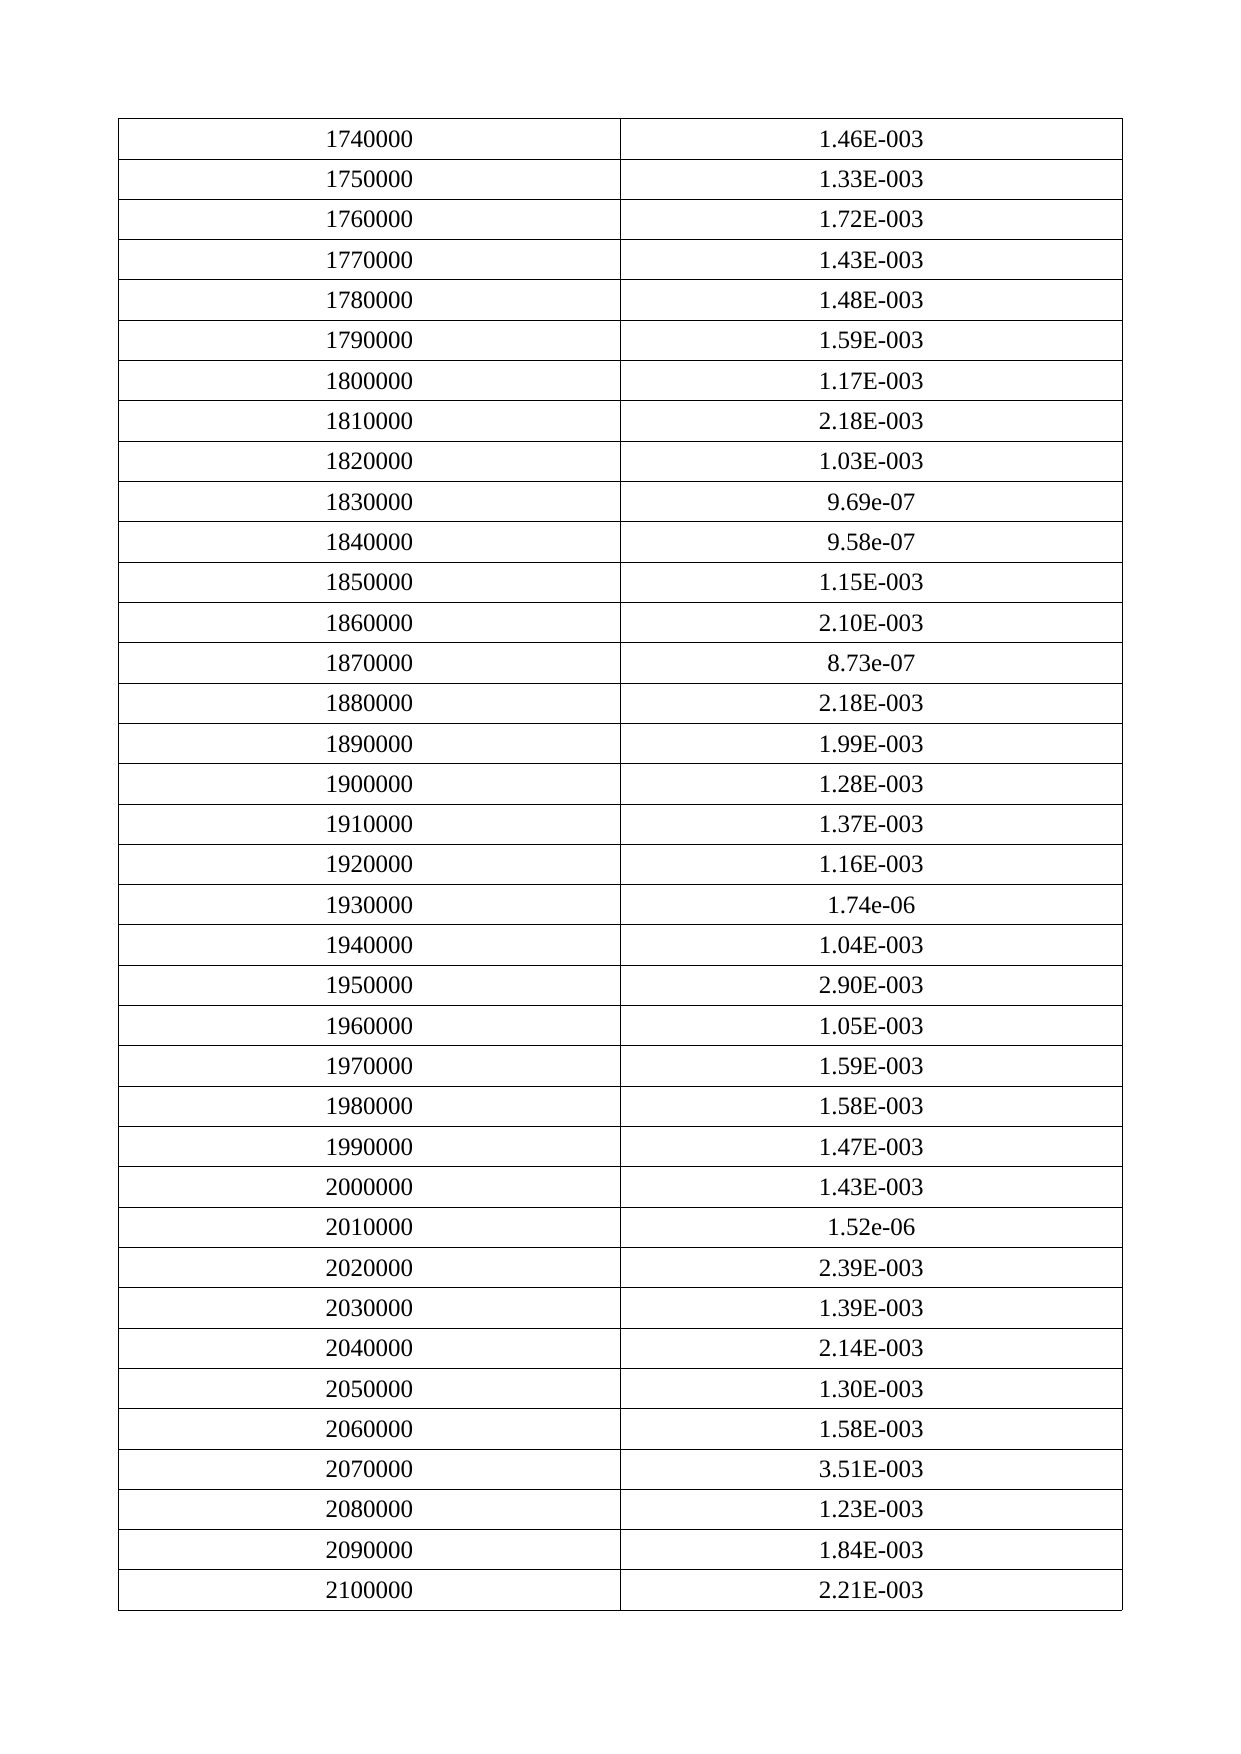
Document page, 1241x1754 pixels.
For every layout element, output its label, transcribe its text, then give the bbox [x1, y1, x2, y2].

table_cell 9.58e-07 [621, 522, 1122, 562]
table_cell 1.52e-06 [621, 1208, 1122, 1247]
table_cell 2000000 [119, 1167, 620, 1207]
table_cell 1,99e-003 [621, 724, 1122, 763]
table_cell 1,59e-003 [621, 1046, 1122, 1086]
table_cell 1930000 [119, 885, 620, 924]
table_cell 1,17e-003 [621, 361, 1122, 400]
table_cell 1,33e-003 [621, 160, 1122, 199]
table_cell 1860000 [119, 603, 620, 642]
table_cell 2080000 [119, 1490, 620, 1529]
table_cell 2,90e-003 [621, 966, 1122, 1005]
table_cell 1,43e-003 [621, 1167, 1122, 1207]
table_cell 1,39e-003 [621, 1288, 1122, 1327]
table_cell 1830000 [119, 482, 620, 521]
table_cell 1910000 [119, 805, 620, 844]
table_cell 2,10e-003 [621, 603, 1122, 642]
table_cell 1890000 [119, 724, 620, 763]
table_cell 2090000 [119, 1530, 620, 1569]
table_cell 1,59e-003 [621, 321, 1122, 360]
table_cell 1,48e-003 [621, 280, 1122, 320]
table_cell 2,14e-003 [621, 1329, 1122, 1368]
table_cell 1950000 [119, 966, 620, 1005]
table_cell 2030000 [119, 1288, 620, 1327]
table_cell 2010000 [119, 1208, 620, 1247]
table_cell 1940000 [119, 925, 620, 965]
table_cell 2,18e-003 [621, 401, 1122, 441]
table_cell 2,18e-003 [621, 684, 1122, 723]
table_cell 8.73e-07 [621, 643, 1122, 682]
table_cell 1990000 [119, 1127, 620, 1166]
table_cell 1970000 [119, 1046, 620, 1086]
table_cell 1,37e-003 [621, 805, 1122, 844]
table_cell 1,15e-003 [621, 563, 1122, 602]
table_cell 1,28e-003 [621, 764, 1122, 803]
table_cell 2050000 [119, 1369, 620, 1408]
table_cell 1880000 [119, 684, 620, 723]
table_cell 1,05e-003 [621, 1006, 1122, 1045]
table_cell 1780000 [119, 280, 620, 320]
table_cell 1.74e-06 [621, 885, 1122, 924]
table_cell 1800000 [119, 361, 620, 400]
table_cell 2,39e-003 [621, 1248, 1122, 1287]
table_cell 2040000 [119, 1329, 620, 1368]
table_cell 1,03e-003 [621, 442, 1122, 481]
table_cell 1960000 [119, 1006, 620, 1045]
table_cell 2020000 [119, 1248, 620, 1287]
table_cell 1980000 [119, 1087, 620, 1126]
table_cell 1740000 [119, 119, 620, 158]
table_cell 2100000 [119, 1570, 620, 1610]
table_cell 1870000 [119, 643, 620, 682]
table_cell 1810000 [119, 401, 620, 441]
table_cell 3,51e-003 [621, 1450, 1122, 1489]
table_cell 1,04e-003 [621, 925, 1122, 965]
table_cell 1,46e-003 [621, 119, 1122, 158]
table_cell 1,47e-003 [621, 1127, 1122, 1166]
table_cell 1770000 [119, 240, 620, 279]
table_cell 1,72e-003 [621, 200, 1122, 239]
table_cell 1760000 [119, 200, 620, 239]
table_cell 1920000 [119, 845, 620, 884]
table_cell 1900000 [119, 764, 620, 803]
table_cell 1790000 [119, 321, 620, 360]
table_cell 1,30e-003 [621, 1369, 1122, 1408]
table_cell 1,58e-003 [621, 1087, 1122, 1126]
table_cell 1,58e-003 [621, 1409, 1122, 1448]
table_cell 1,84e-003 [621, 1530, 1122, 1569]
table_cell 1820000 [119, 442, 620, 481]
table_cell 1,23e-003 [621, 1490, 1122, 1529]
table_cell 1840000 [119, 522, 620, 562]
table_cell 2,21e-003 [621, 1570, 1122, 1610]
table_cell 1,43e-003 [621, 240, 1122, 279]
table_cell 1850000 [119, 563, 620, 602]
table_cell 1,16e-003 [621, 845, 1122, 884]
table_cell 1750000 [119, 160, 620, 199]
table_cell 2060000 [119, 1409, 620, 1448]
table_cell 2070000 [119, 1450, 620, 1489]
table_cell 9.69e-07 [621, 482, 1122, 521]
